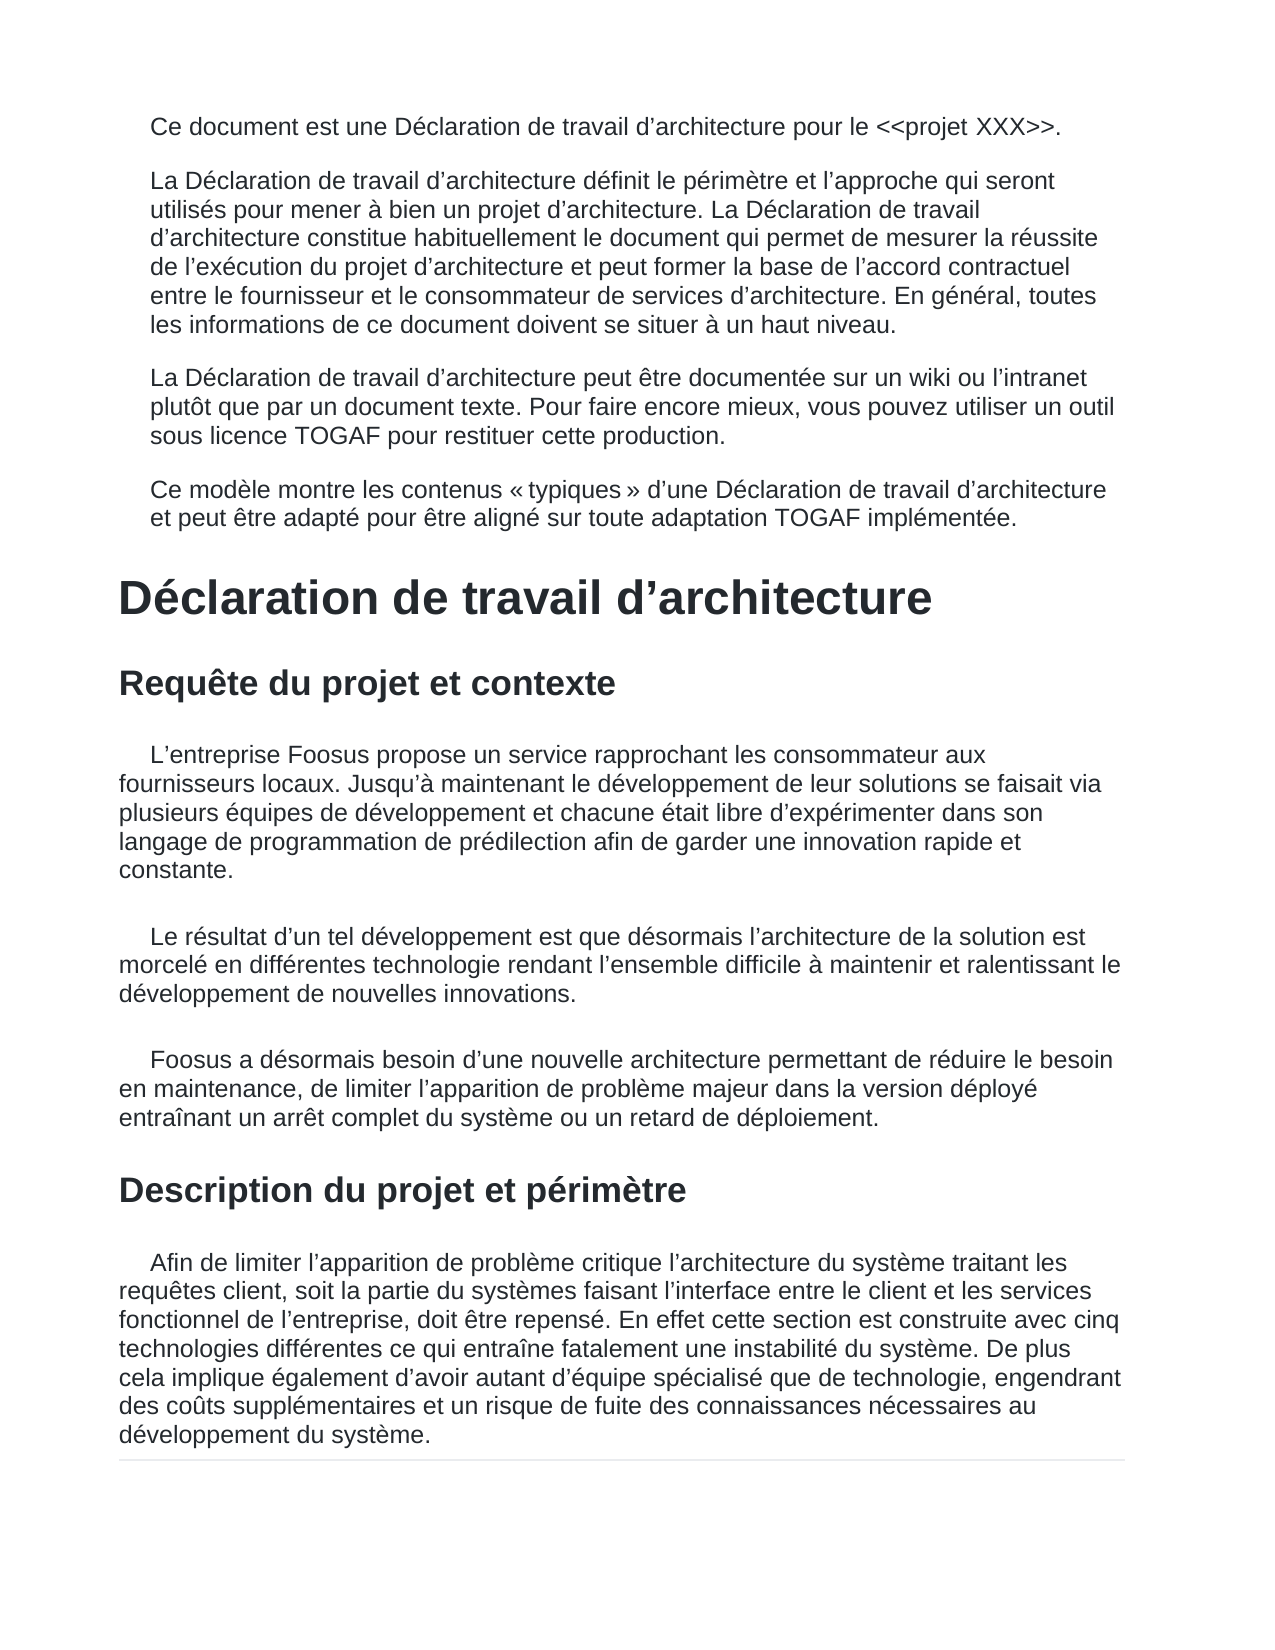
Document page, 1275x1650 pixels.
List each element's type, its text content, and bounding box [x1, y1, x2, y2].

text La Déclaration de travail d’architecture peut être documentée sur un wiki ou l’intranet plutôt que par un document texte. Pour faire encore mieux, vous pouvez utiliser un outil sous licence TOGAF pour restituer cette production. [150, 363, 1125, 450]
text L’entreprise Foosus propose un service rapprochant les consommateur aux fournisseurs locaux. Jusqu’à maintenant le développement de leur solutions se faisait via plusieurs équipes de développement et chacune était libre d’expérimenter dans son langage de programmation de prédilection afin de garder une innovation rapide et constante. [119, 741, 1125, 884]
text Le résultat d’un tel développement est que désormais l’architecture de la solution est morcelé en différentes technologie rendant l’ensemble difficile à maintenir et ralentissant le développement de nouvelles innovations. [119, 922, 1125, 1008]
text Ce document est une Déclaration de travail d’architecture pour le <<projet XXX>>. [150, 112, 1125, 141]
text Foosus a désormais besoin d’une nouvelle architecture permettant de réduire le besoin en maintenance, de limiter l’apparition de problème majeur dans la version déployé entraînant un arrêt complet du système ou un retard de déploiement. [119, 1046, 1125, 1132]
subtitle Déclaration de travail d’architecture [119, 570, 1125, 625]
subtitle Description du projet et périmètre [119, 1169, 1125, 1210]
subtitle Requête du projet et contexte [119, 662, 1125, 703]
text Afin de limiter l’apparition de problème critique l’architecture du système traitant les requêtes client, soit la partie du systèmes faisant l’interface entre le client et les services fonctionnel de l’entreprise, doit être repensé. En effet cette section est construite avec cinq technologies différentes ce qui entraîne fatalement une instabilité du système. De plus cela implique également d’avoir autant d’équipe spécialisé que de technologie, engendrant des coûts supplémentaires et un risque de fuite des connaissances nécessaires au développement du système. [119, 1247, 1125, 1459]
text La Déclaration de travail d’architecture définit le périmètre et l’approche qui seront utilisés pour mener à bien un projet d’architecture. La Déclaration de travail d’architecture constitue habituellement le document qui permet de mesurer la réussite de l’exécution du projet d’architecture et peut former la base de l’accord contractuel entre le fournisseur et le consommateur de services d’architecture. En général, toutes les informations de ce document doivent se situer à un haut niveau. [150, 166, 1125, 338]
text Ce modèle montre les contenus « typiques » d’une Déclaration de travail d’architecture et peut être adapté pour être aligné sur toute adaptation TOGAF implémentée. [150, 475, 1125, 532]
